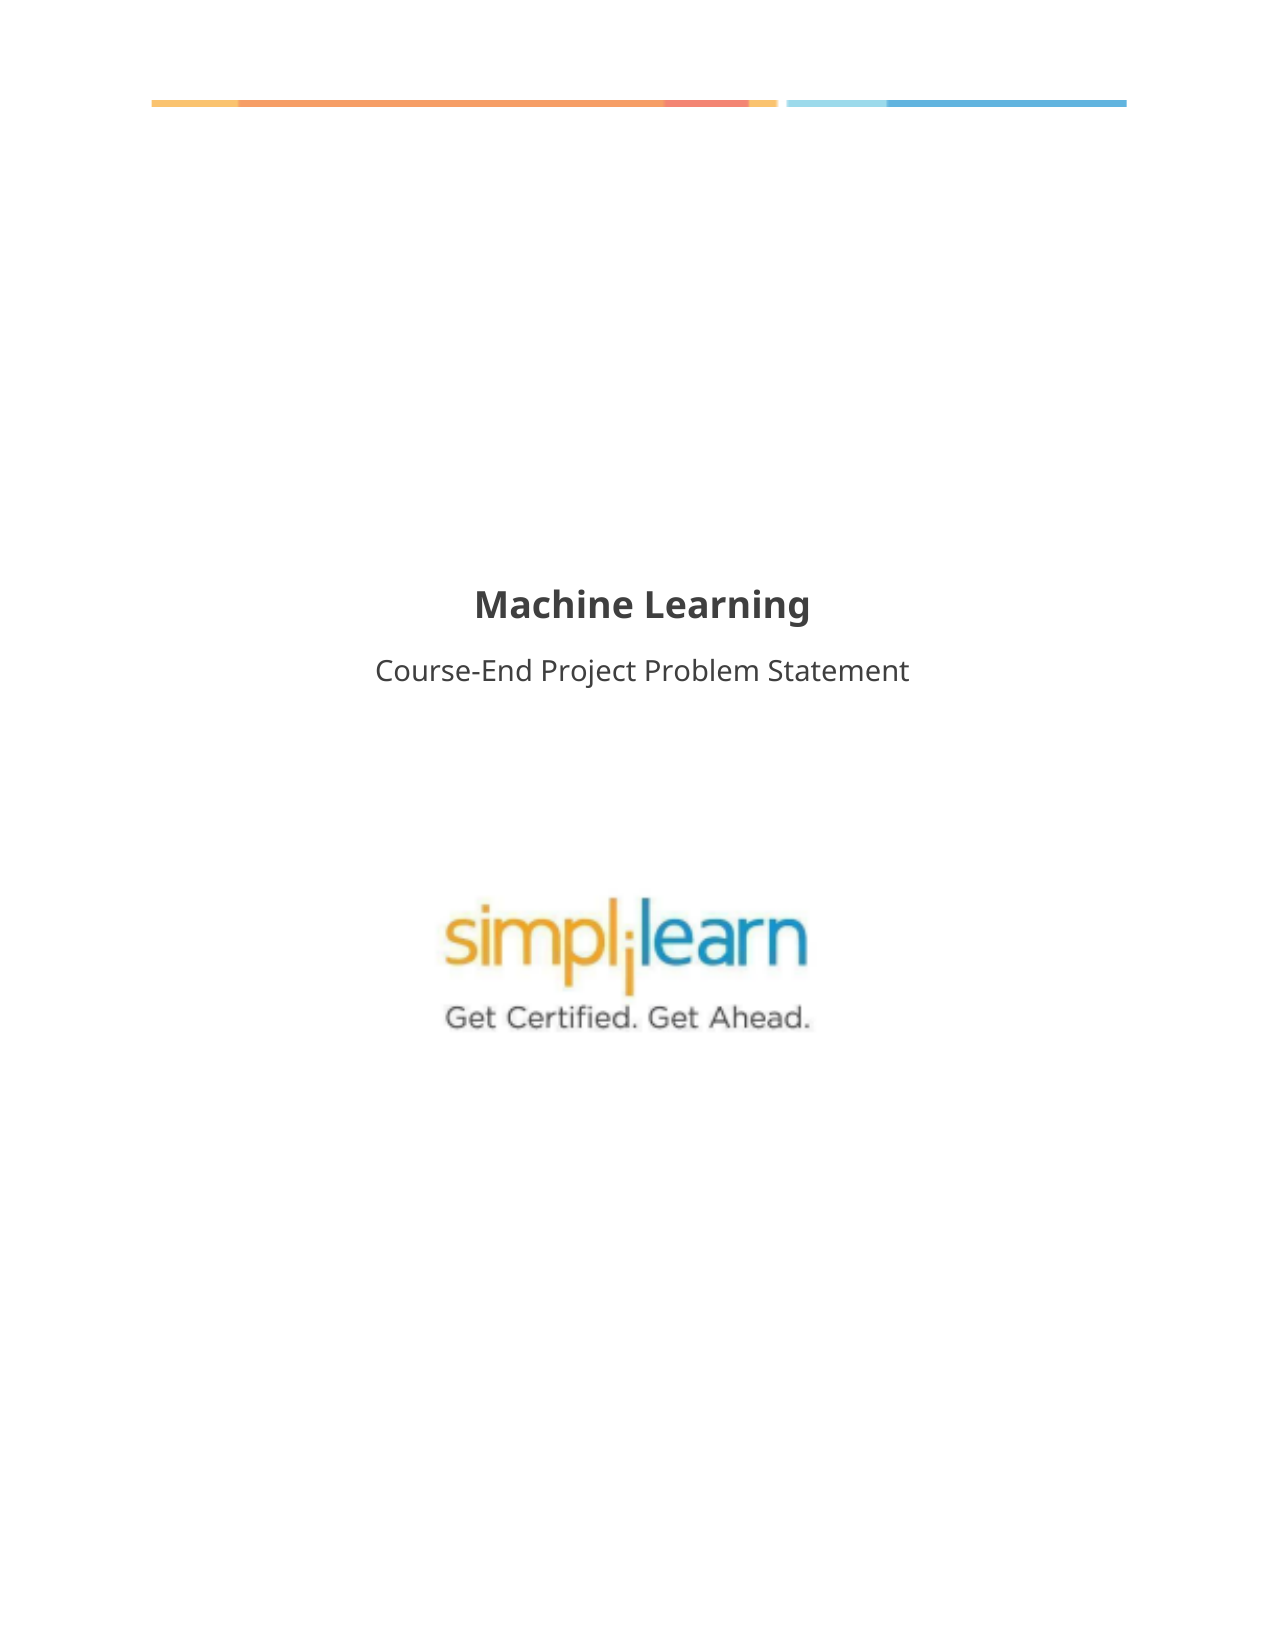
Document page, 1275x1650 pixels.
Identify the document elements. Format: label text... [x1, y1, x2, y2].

picture [151, 100, 1127, 107]
text Machine Learning [230, 578, 1054, 629]
text Course-End Project Problem Statement [230, 650, 1054, 690]
picture [371, 874, 885, 1056]
